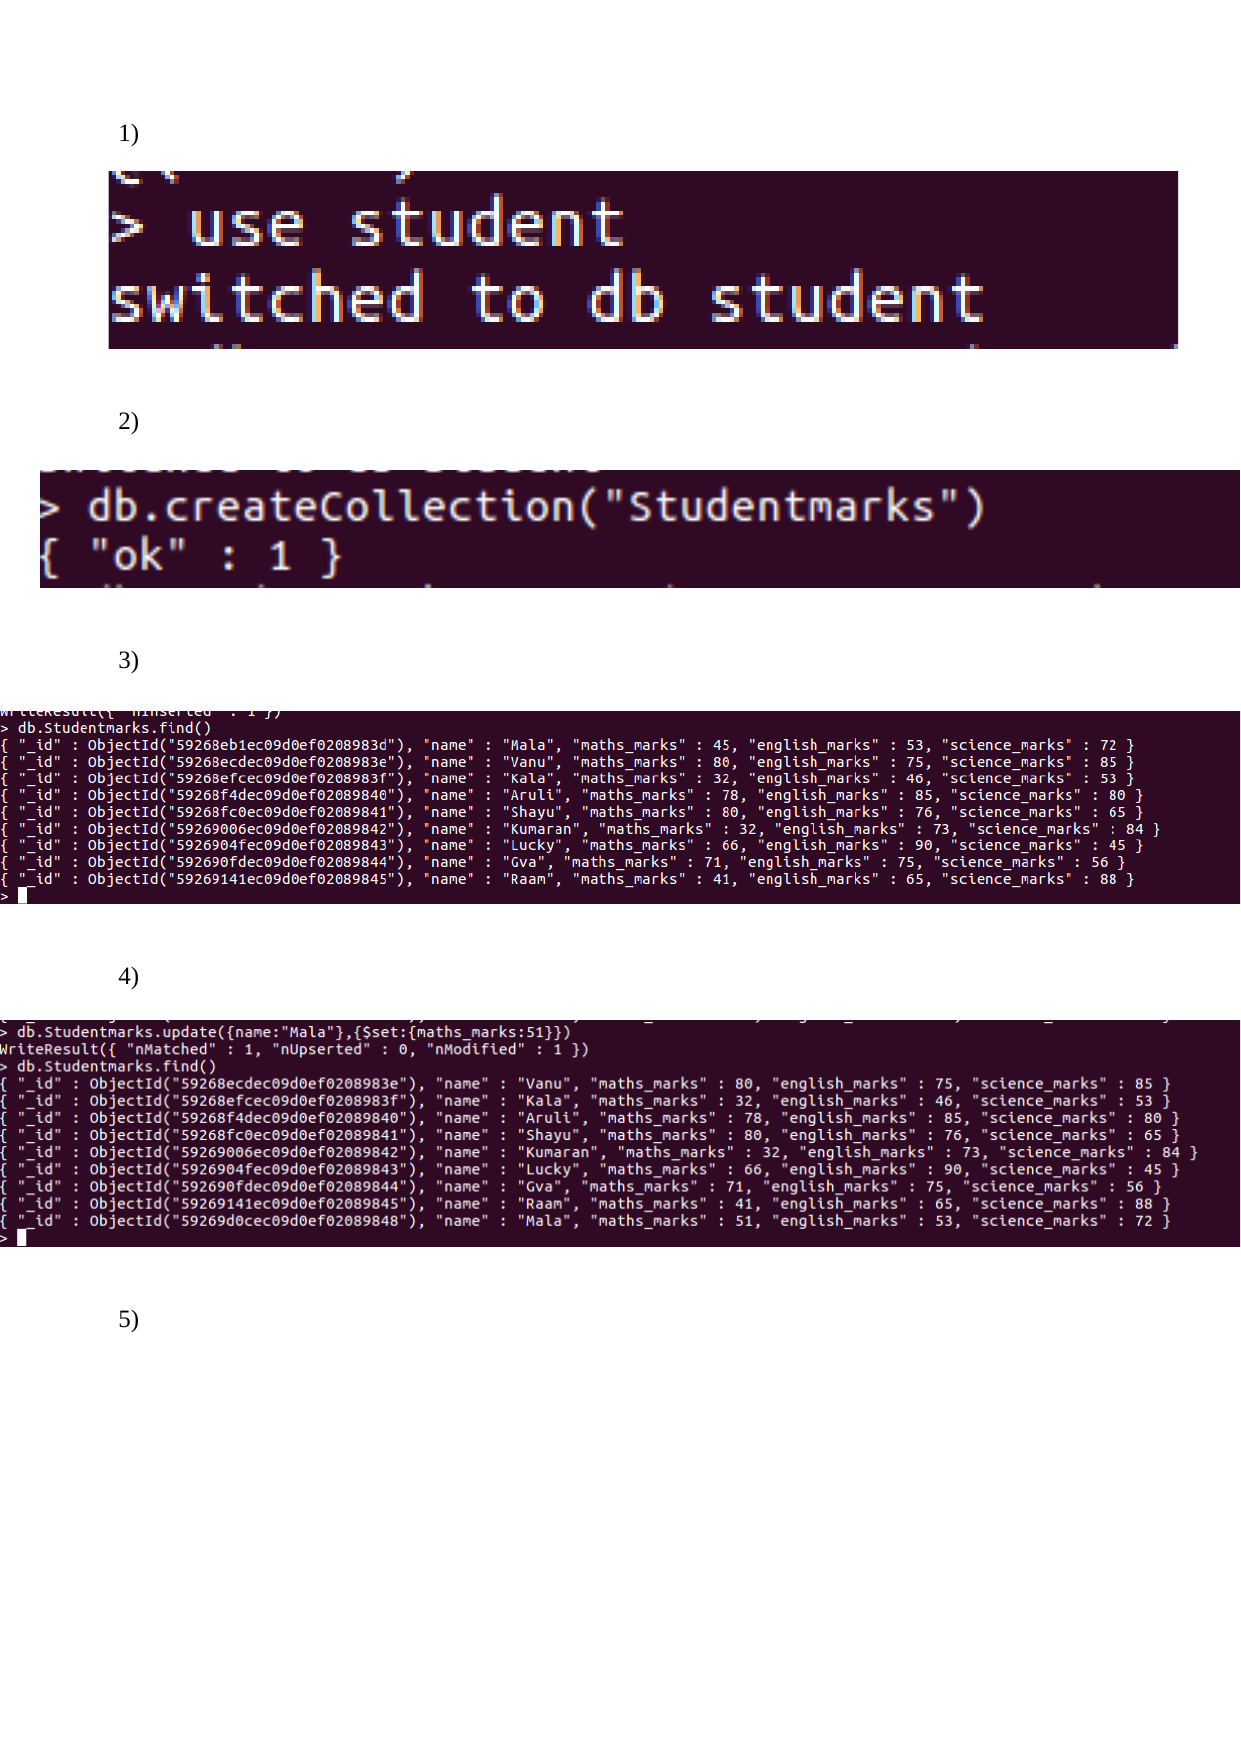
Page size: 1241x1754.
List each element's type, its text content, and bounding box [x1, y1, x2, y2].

text 5) [118, 1304, 1122, 1333]
picture [108, 171, 1179, 349]
text 4) [118, 961, 1122, 989]
text 3) [118, 645, 1122, 673]
text 2) [118, 406, 1122, 435]
picture [0, 711, 1241, 904]
text 1) [118, 118, 1122, 147]
picture [0, 1020, 1241, 1247]
picture [40, 470, 1240, 588]
